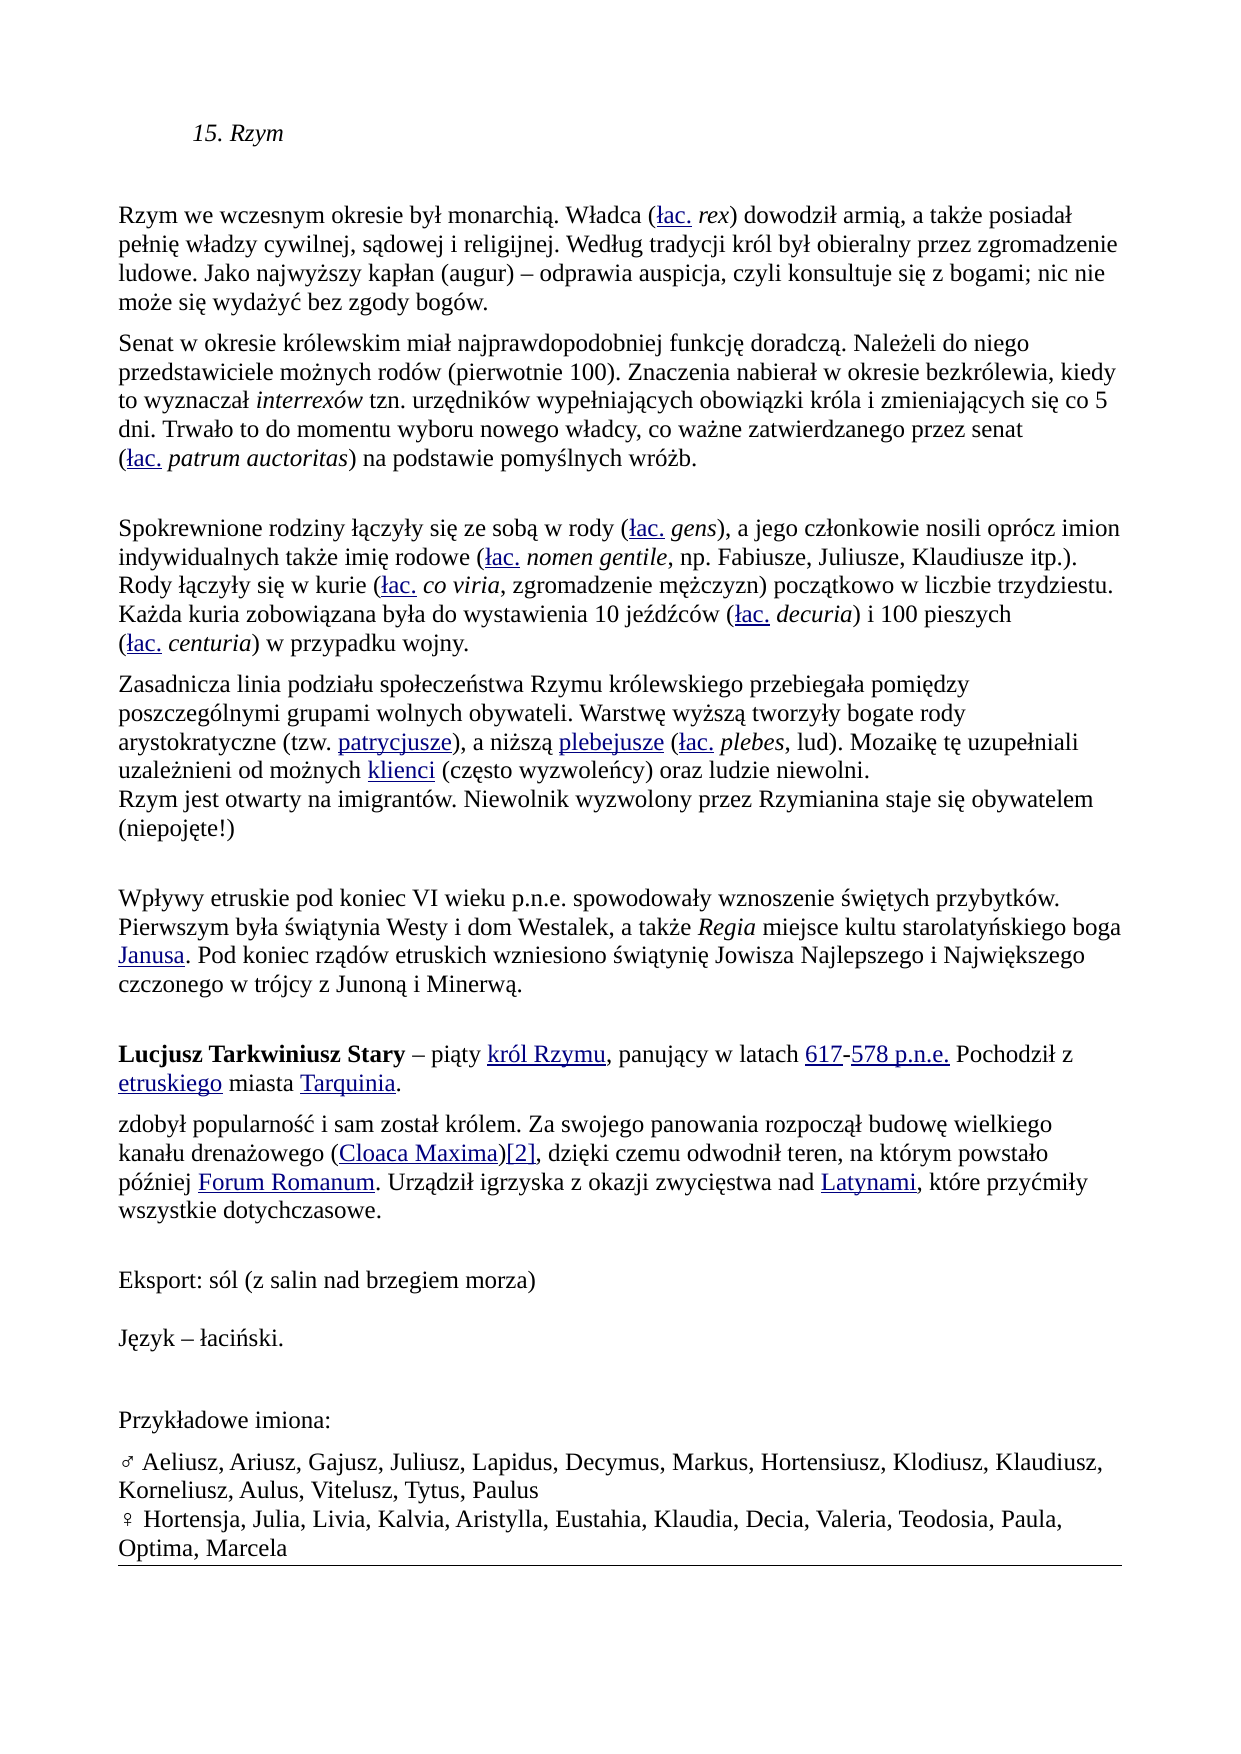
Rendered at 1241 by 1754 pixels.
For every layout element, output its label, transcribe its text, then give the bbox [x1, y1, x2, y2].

text ♂ Aeliusz, Ariusz, Gajusz, Juliusz, Lapidus, Decymus, Markus, Hortensiusz, Klodiusz, Klaudiusz, Korneliusz, Aulus, Vitelusz, Tytus, Paulus [118, 1447, 1122, 1504]
text Rzym we wczesnym okresie był monarchią. Władca (łac. rex) dowodził armią, a także posiadał pełnię władzy cywilnej, sądowej i religijnej. Według tradycji król był obieralny przez zgromadzenie ludowe. Jako najwyższy kapłan (augur) – odprawia auspicja, czyli konsultuje się z bogami; nic nie może się wydażyć bez zgody bogów. [118, 201, 1122, 316]
text Spokrewnione rodziny łączyły się ze sobą w rody (łac. gens), a jego członkowie nosili oprócz imion indywidualnych także imię rodowe (łac. nomen gentile, np. Fabiusze, Juliusze, Klaudiusze itp.). Rody łączyły się w kurie (łac. co viria, zgromadzenie mężczyzn) początkowo w liczbie trzydziestu. Każda kuria zobowiązana była do wystawienia 10 jeźdźców (łac. decuria) i 100 pieszych (łac. centuria) w przypadku wojny. [118, 513, 1122, 657]
text Senat w okresie królewskim miał najprawdopodobniej funkcję doradczą. Należeli do niego przedstawiciele możnych rodów (pierwotnie 100). Znaczenia nabierał w okresie bezkrólewia, kiedy to wyznaczał interrexów tzn. urzędników wypełniających obowiązki króla i zmieniających się co 5 dni. Trwało to do momentu wyboru nowego władcy, co ważne zatwierdzanego przez senat (łac. patrum auctoritas) na podstawie pomyślnych wróżb. [118, 328, 1122, 472]
text Lucjusz Tarkwiniusz Stary – piąty król Rzymu, panujący w latach 617-578 p.n.e. Pochodził z etruskiego miasta Tarquinia. [118, 1039, 1122, 1097]
text Wpływy etruskie pod koniec VI wieku p.n.e. spowodowały wznoszenie świętych przybytków. Pierwszym była świątynia Westy i dom Westalek, a także Regia miejsce kultu starolatyńskiego boga Janusa. Pod koniec rządów etruskich wzniesiono świątynię Jowisza Najlepszego i Największego czczonego w trójcy z Junoną i Minerwą. [118, 883, 1122, 998]
text 15. Rzym [118, 118, 1122, 147]
text Zasadnicza linia podziału społeczeństwa Rzymu królewskiego przebiegała pomiędzy poszczególnymi grupami wolnych obywateli. Warstwę wyższą tworzyły bogate rody arystokratyczne (tzw. patrycjusze), a niższą plebejusze (łac. plebes, lud). Mozaikę tę uzupełniali uzależnieni od możnych klienci (często wyzwoleńcy) oraz ludzie niewolni. [118, 669, 1122, 784]
text zdobył popularność i sam został królem. Za swojego panowania rozpoczął budowę wielkiego kanału drenażowego (Cloaca Maxima)[2], dzięki czemu odwodnił teren, na którym powstało później Forum Romanum. Urządził igrzyska z okazji zwycięstwa nad Latynami, które przyćmiły wszystkie dotychczasowe. [118, 1109, 1122, 1224]
text Przykładowe imiona: [118, 1406, 1122, 1434]
text ♀ Hortensja, Julia, Livia, Kalvia, Aristylla, Eustahia, Klaudia, Decia, Valeria, Teodosia, Paula, Optima, Marcela [118, 1504, 1122, 1565]
text Eksport: sól (z salin nad brzegiem morza) [118, 1266, 1122, 1294]
text Rzym jest otwarty na imigrantów. Niewolnik wyzwolony przez Rzymianina staje się obywatelem (niepojęte!) [118, 784, 1122, 842]
text Język – łaciński. [118, 1323, 1122, 1352]
